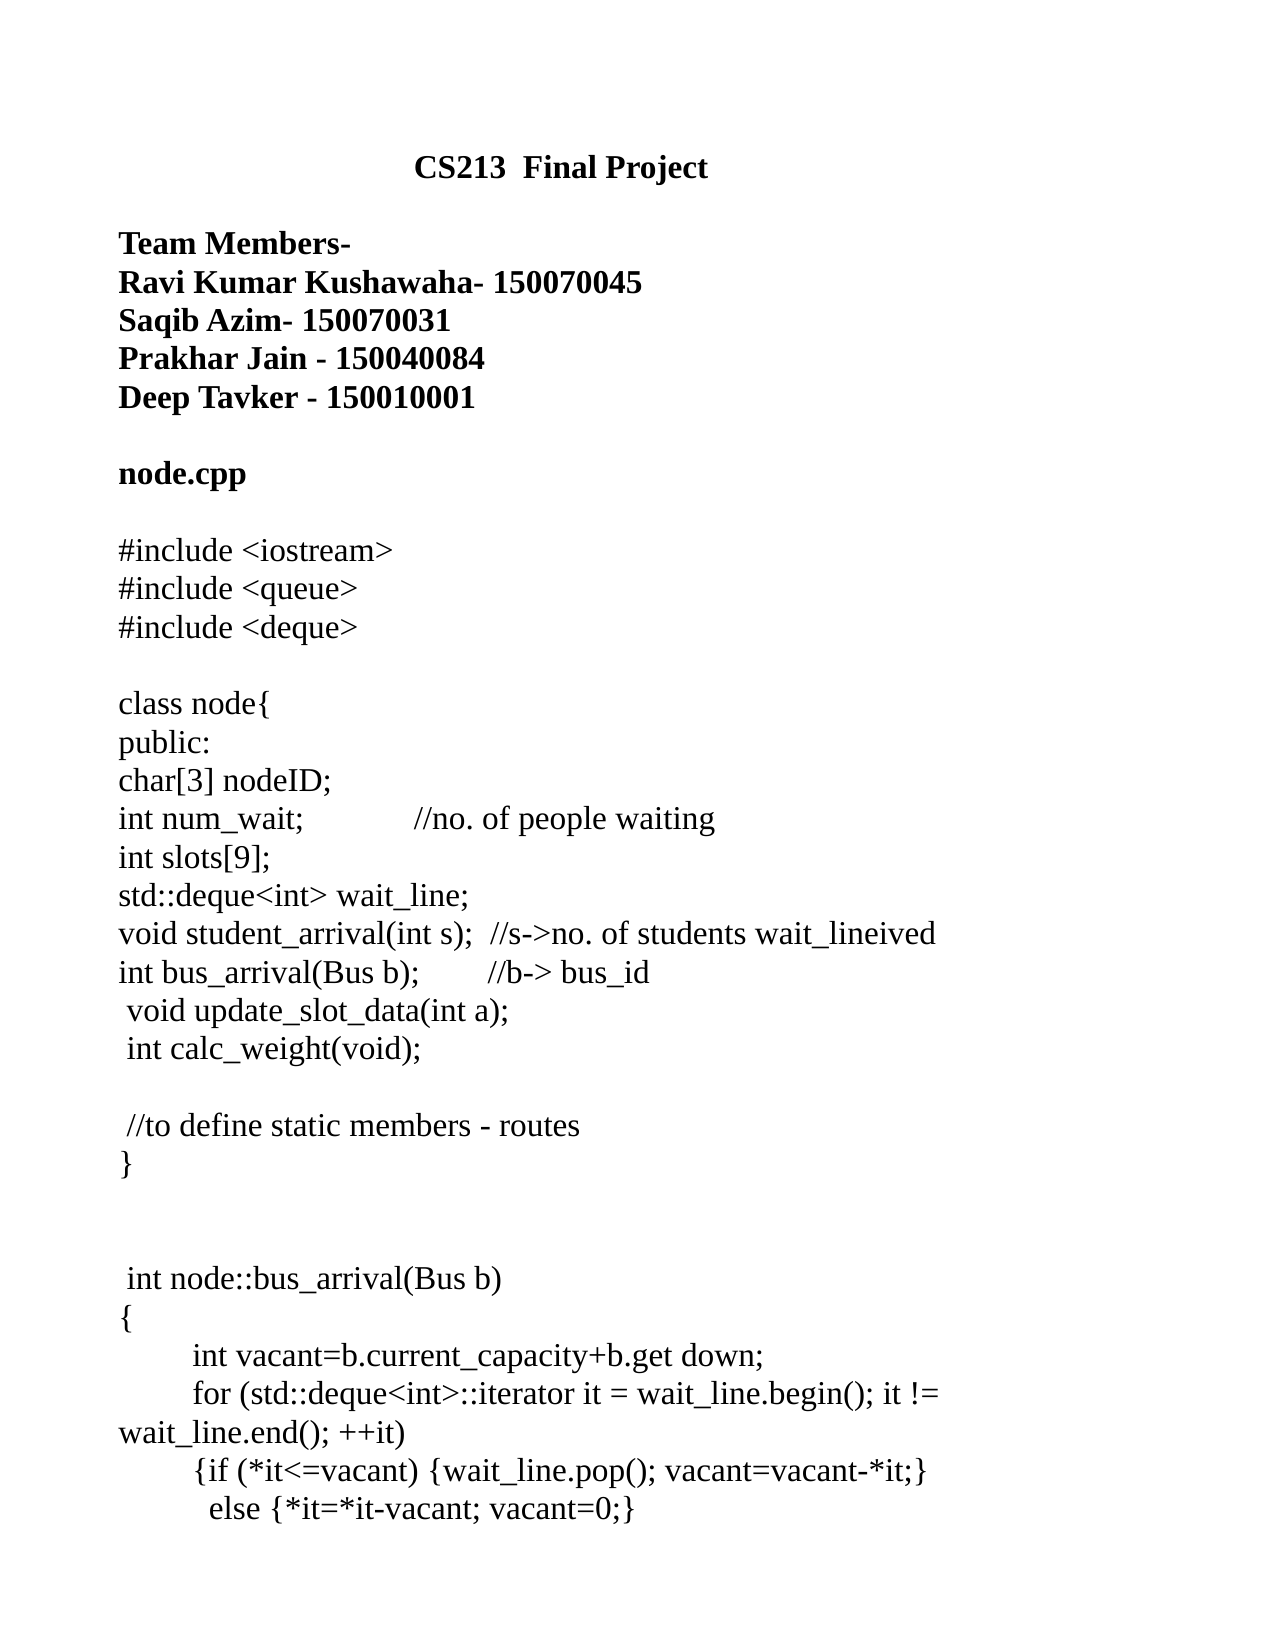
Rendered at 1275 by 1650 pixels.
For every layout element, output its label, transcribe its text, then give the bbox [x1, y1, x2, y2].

text { [118, 1297, 1157, 1335]
text int num_wait; //no. of people waiting [118, 798, 1157, 837]
text void student_arrival(int s); //s->no. of students wait_lineived [118, 913, 1157, 952]
text {if (*it<=vacant) {wait_line.pop(); vacant=vacant-*it;} [118, 1450, 1157, 1488]
text Ravi Kumar Kushawaha- 150070045 [118, 262, 1157, 300]
text //to define static members - routes [118, 1105, 1157, 1143]
text public: [118, 722, 1157, 760]
text #include <deque> [118, 607, 1157, 645]
text class node{ [118, 683, 1157, 722]
text Deep Tavker - 150010001 [118, 377, 1157, 415]
text std::deque<int> wait_line; [118, 875, 1157, 913]
text else {*it=*it-vacant; vacant=0;} [118, 1488, 1157, 1527]
text for (std::deque<int>::iterator it = wait_line.begin(); it != wait_line.end(); ++it) [118, 1373, 1157, 1450]
text Prakhar Jain - 150040084 [118, 338, 1157, 377]
text #include <queue> [118, 568, 1157, 607]
text int node::bus_arrival(Bus b) [118, 1258, 1157, 1297]
text char[3] nodeID; [118, 760, 1157, 798]
text int calc_weight(void); [118, 1028, 1157, 1067]
text } [118, 1143, 1157, 1182]
text int slots[9]; [118, 837, 1157, 875]
text int vacant=b.current_capacity+b.get down; [118, 1335, 1157, 1373]
text CS213 Final Project [118, 147, 1157, 185]
text Saqib Azim- 150070031 [118, 300, 1157, 338]
text node.cpp [118, 453, 1157, 492]
text int bus_arrival(Bus b); //b-> bus_id [118, 952, 1157, 990]
text Team Members- [118, 223, 1157, 262]
text #include <iostream> [118, 530, 1157, 568]
text void update_slot_data(int a); [118, 990, 1157, 1028]
